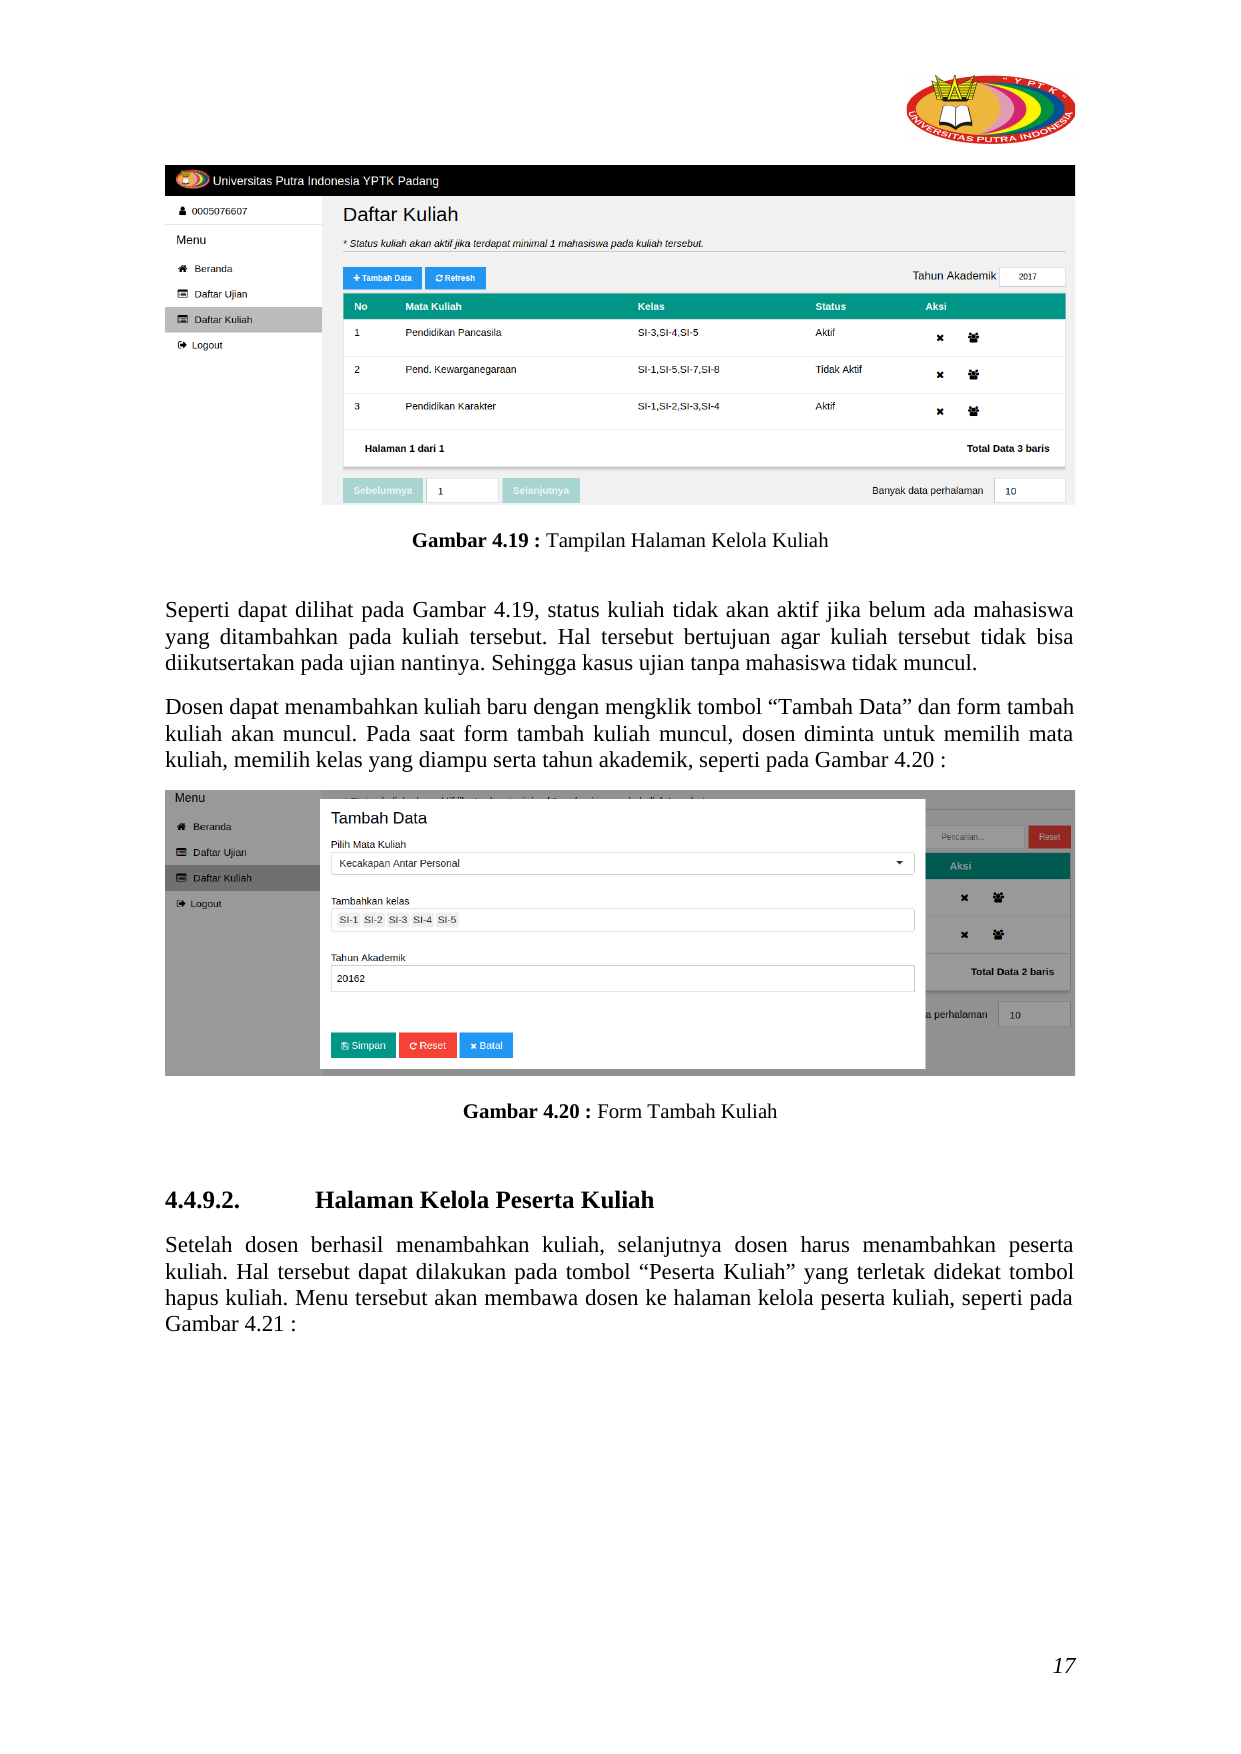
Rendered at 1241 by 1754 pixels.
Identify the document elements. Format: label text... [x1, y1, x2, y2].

picture [906, 75, 1076, 144]
text Gambar 4.19 : Tampilan Halaman Kelola Kuliah [165, 505, 1075, 552]
picture [165, 790, 1076, 1076]
text Seperti dapat dilihat pada Gambar 4.19, status kuliah tidak akan aktif jika belum ada mahasiswa yang ditambahkan pada kuliah tersebut. Hal tersebut bertujuan agar kuliah tersebut tidak bisa diikutsertakan pada ujian nantinya. Sehingga kasus ujian tanpa mahasiswa tidak muncul. [165, 596, 1075, 676]
text Dosen dapat menambahkan kuliah baru dengan mengklik tombol “Tambah Data” dan form tambah kuliah akan muncul. Pada saat form tambah kuliah muncul, dosen diminta untuk memilih mata kuliah, memilih kelas yang diampu serta tahun akademik, seperti pada Gambar 4.20 : [165, 693, 1075, 772]
picture [165, 165, 1076, 505]
text Setelah dosen berhasil menambahkan kuliah, selanjutnya dosen harus menambahkan peserta kuliah. Hal tersebut dapat dilakukan pada tombol “Peserta Kuliah” yang terletak didekat tombol hapus kuliah. Menu tersebut akan membawa dosen ke halaman kelola peserta kuliah, seperti pada Gambar 4.21 : [165, 1231, 1075, 1337]
list Halaman Kelola Peserta Kuliah [165, 1185, 1075, 1214]
text Gambar 4.20 : Form Tambah Kuliah [165, 1076, 1075, 1123]
